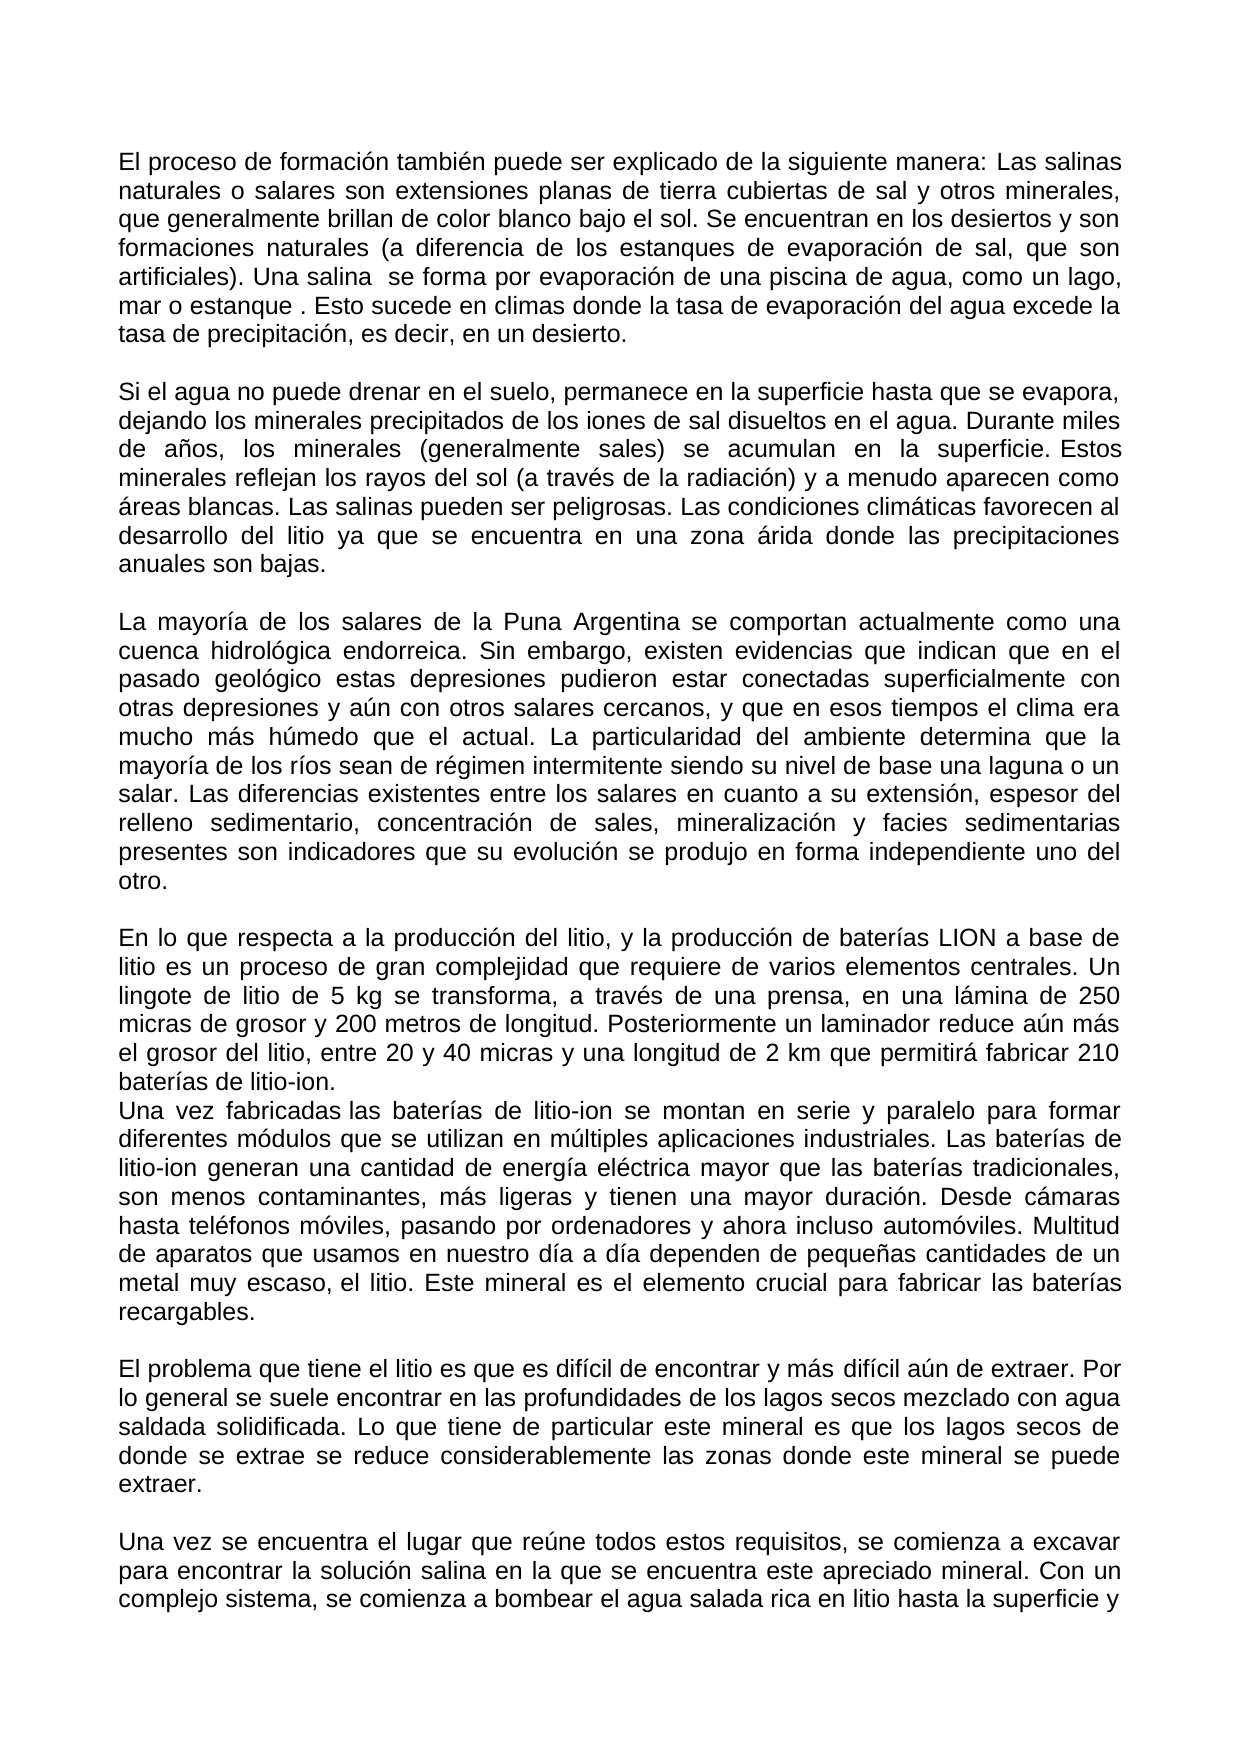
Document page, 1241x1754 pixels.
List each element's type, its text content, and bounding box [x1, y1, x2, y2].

text Una vez se encuentra el lugar que reúne todos estos requisitos, se comienza a excavar para encontrar la solución salina en la que se encuentra este apreciado mineral. Con un complejo sistema, se comienza a bombear el agua salada rica en litio hasta la superficie y [118, 1527, 1122, 1613]
text El problema que tiene el litio es que es difícil de encontrar y más difícil aún de extraer. Por lo general se suele encontrar en las profundidades de los lagos secos mezclado con agua saldada solidificada. Lo que tiene de particular este mineral es que los lagos secos de donde se extrae se reduce considerablemente las zonas donde este mineral se puede extraer. [118, 1354, 1122, 1498]
text Si el agua no puede drenar en el suelo, permanece en la superficie hasta que se evapora, dejando los minerales precipitados de los iones de sal disueltos en el agua. Durante miles de años, los minerales (generalmente sales) se acumulan en la superficie. Estos minerales reflejan los rayos del sol (a través de la radiación) y a menudo aparecen como áreas blancas. Las salinas pueden ser peligrosas. Las condiciones climáticas favorecen al desarrollo del litio ya que se encuentra en una zona árida donde las precipitaciones anuales son bajas. [118, 377, 1122, 578]
text El proceso de formación también puede ser explicado de la siguiente manera: Las salinas naturales o salares son extensiones planas de tierra cubiertas de sal y otros minerales, que generalmente brillan de color blanco bajo el sol. Se encuentran en los desiertos y son formaciones naturales (a diferencia de los estanques de evaporación de sal, que son artificiales). Una salina se forma por evaporación de una piscina de agua, como un lago, mar o estanque . Esto sucede en climas donde la tasa de evaporación del agua excede la tasa de precipitación, es decir, en un desierto. [118, 147, 1122, 348]
text La mayoría de los salares de la Puna Argentina se comportan actualmente como una cuenca hidrológica endorreica. Sin embargo, existen evidencias que indican que en el pasado geológico estas depresiones pudieron estar conectadas superficialmente con otras depresiones y aún con otros salares cercanos, y que en esos tiempos el clima era mucho más húmedo que el actual. La particularidad del ambiente determina que la mayoría de los ríos sean de régimen intermitente siendo su nivel de base una laguna o un salar. Las diferencias existentes entre los salares en cuanto a su extensión, espesor del relleno sedimentario, concentración de sales, mineralización y facies sedimentarias presentes son indicadores que su evolución se produjo en forma independiente uno del otro. [118, 607, 1122, 894]
text En lo que respecta a la producción del litio, y la producción de baterías LION a base de litio es un proceso de gran complejidad que requiere de varios elementos centrales. Un lingote de litio de 5 kg se transforma, a través de una prensa, en una lámina de 250 micras de grosor y 200 metros de longitud. Posteriormente un laminador reduce aún más el grosor del litio, entre 20 y 40 micras y una longitud de 2 km que permitirá fabricar 210 baterías de litio-ion. [118, 923, 1122, 1096]
text Una vez fabricadas las baterías de litio-ion se montan en serie y paralelo para formar diferentes módulos que se utilizan en múltiples aplicaciones industriales. Las baterías de litio-ion generan una cantidad de energía eléctrica mayor que las baterías tradicionales, son menos contaminantes, más ligeras y tienen una mayor duración. Desde cámaras hasta teléfonos móviles, pasando por ordenadores y ahora incluso automóviles. Multitud de aparatos que usamos en nuestro día a día dependen de pequeñas cantidades de un metal muy escaso, el litio. Este mineral es el elemento crucial para fabricar las baterías recargables. [118, 1096, 1122, 1326]
